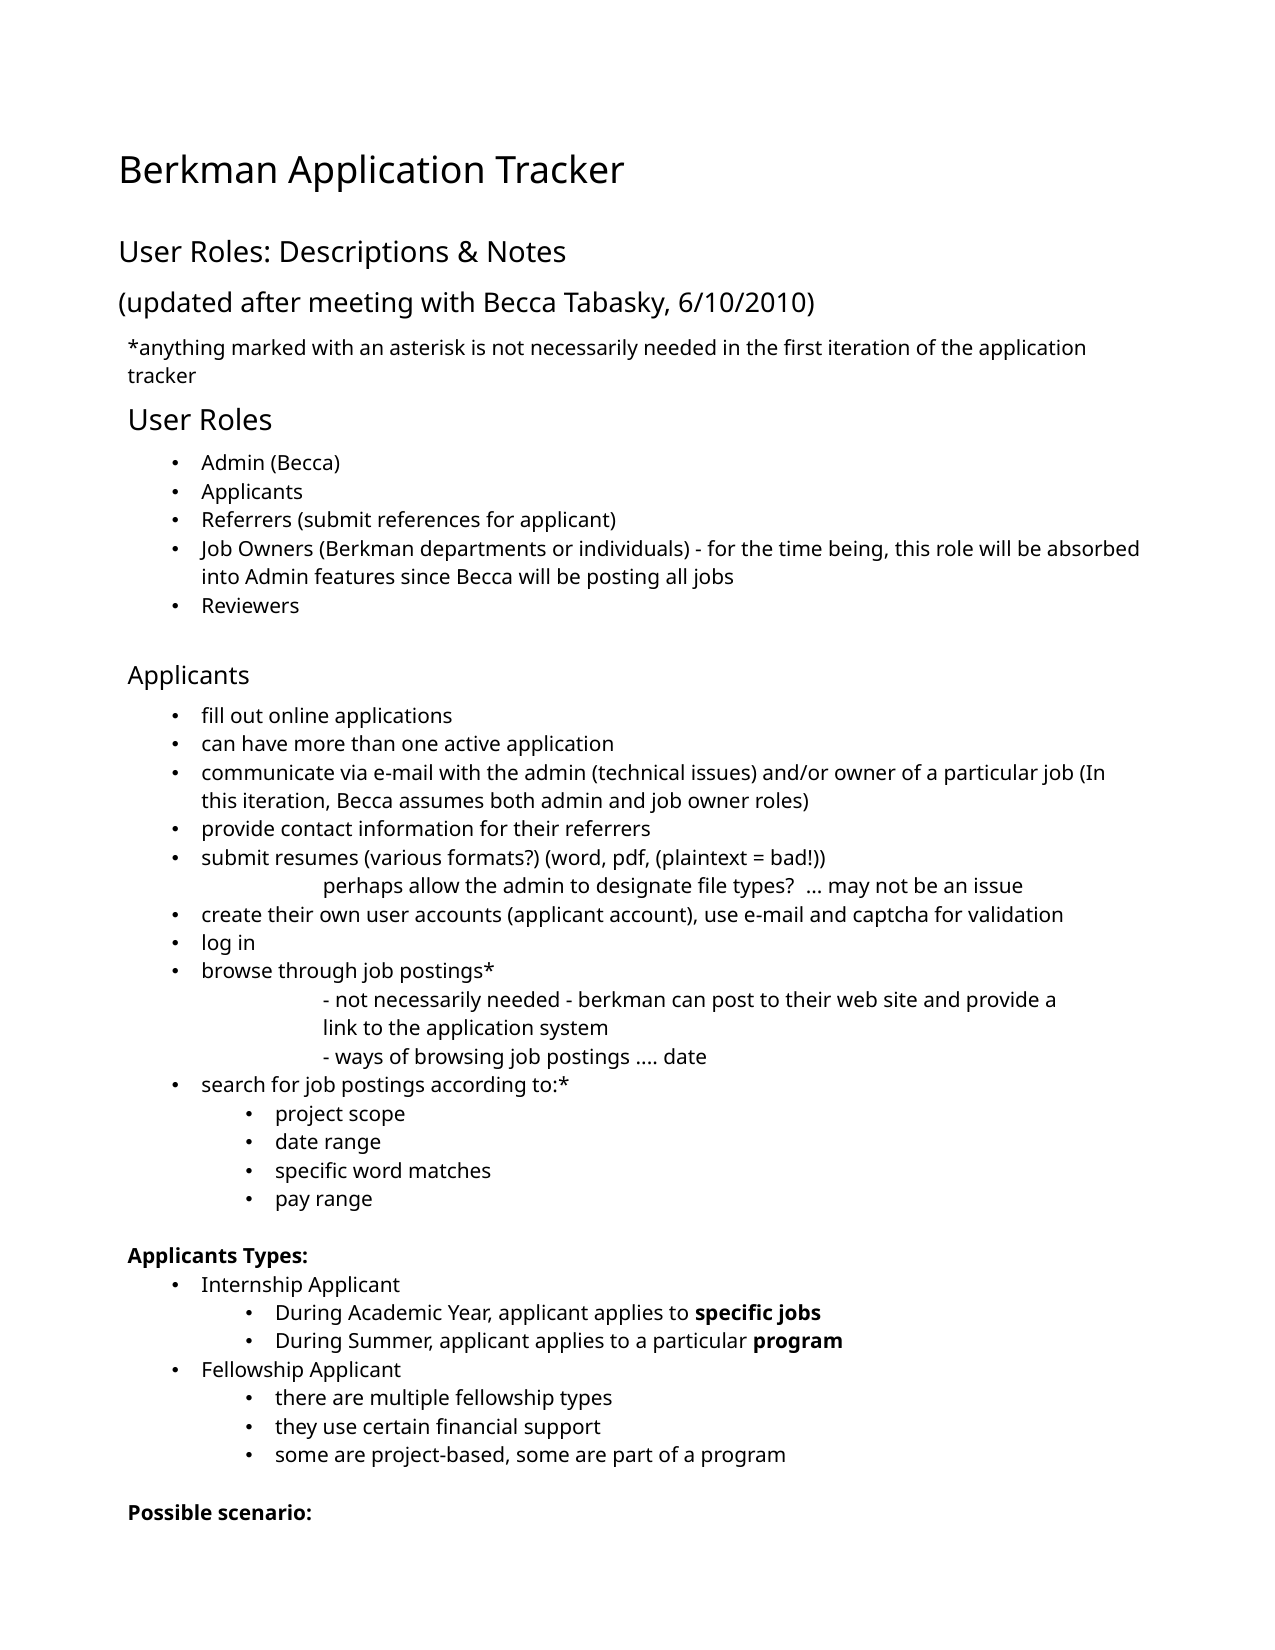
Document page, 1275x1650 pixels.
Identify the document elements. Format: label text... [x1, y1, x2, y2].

text Possible scenario: [127, 1498, 1147, 1526]
list specific word matches [245, 1156, 1147, 1184]
list submit resumes (various formats?) (word, pdf, (plaintext = bad!)) [172, 843, 1147, 871]
list Internship Applicant [172, 1270, 1147, 1298]
text (updated after meeting with Becca Tabasky, 6/10/2010) [118, 284, 1157, 321]
list - not necessarily needed - berkman can post to their web site and provide a link to the application system - ways of browsing job postings .... date [293, 985, 1088, 1070]
list Admin (Becca) [172, 448, 1147, 477]
list perhaps allow the admin to designate file types? ... may not be an issue [293, 871, 1088, 900]
list pay range [245, 1184, 1147, 1213]
list provide contact information for their referrers [172, 814, 1147, 843]
list fill out online applications [172, 701, 1147, 729]
list there are multiple fellowship types [245, 1383, 1147, 1412]
list Job Owners (Berkman departments or individuals) - for the time being, this role will be absorbed into Admin features since Becca will be posting all jobs [172, 534, 1147, 591]
list Reviewers [172, 591, 1147, 619]
list create their own user accounts (applicant account), use e-mail and captcha for validation [172, 900, 1147, 928]
list some are project-based, some are part of a program [245, 1440, 1147, 1469]
list Referrers (submit references for applicant) [172, 505, 1147, 534]
list During Academic Year, applicant applies to specific jobs [245, 1298, 1147, 1327]
list log in [172, 928, 1147, 957]
list Applicants [172, 477, 1147, 505]
subtitle User Roles: Descriptions & Notes [118, 232, 1157, 271]
list During Summer, applicant applies to a particular program [245, 1327, 1147, 1355]
text *anything marked with an asterisk is not necessarily needed in the first iteration of the application tracker [127, 333, 1147, 390]
list project scope [245, 1099, 1147, 1127]
list can have more than one active application [172, 729, 1147, 758]
subtitle User Roles [127, 399, 1147, 439]
list communicate via e-mail with the admin (technical issues) and/or owner of a particular job (In this iteration, Becca assumes both admin and job owner roles) [172, 758, 1147, 814]
list date range [245, 1127, 1147, 1156]
subtitle Applicants [127, 657, 1147, 691]
list search for job postings according to:* [172, 1070, 1147, 1099]
list Fellowship Applicant [172, 1355, 1147, 1383]
list they use certain financial support [245, 1412, 1147, 1440]
text Applicants Types: [127, 1241, 1147, 1270]
list browse through job postings* [172, 957, 1147, 985]
subtitle Berkman Application Tracker [118, 143, 1157, 194]
